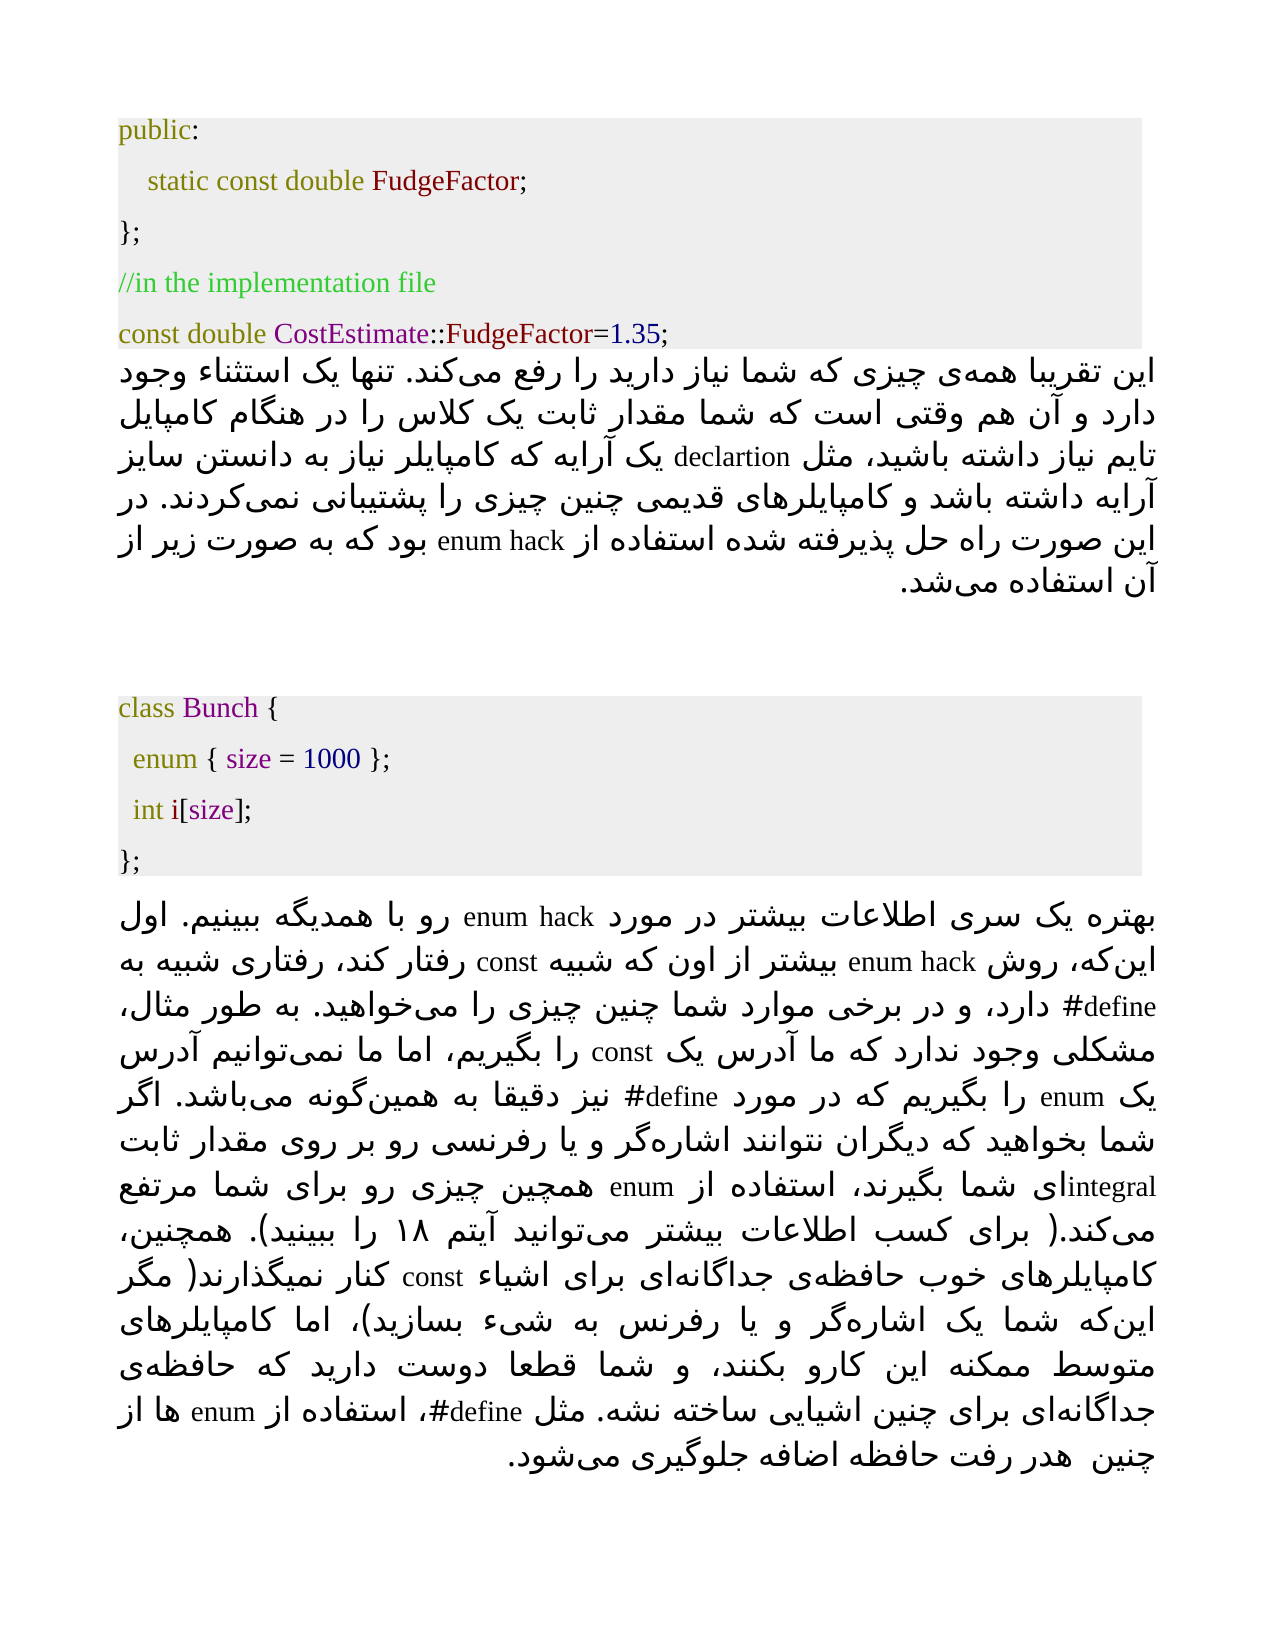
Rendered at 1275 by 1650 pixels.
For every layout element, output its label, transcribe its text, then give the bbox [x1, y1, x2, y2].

text enum { size = 1000 }; [118, 747, 1142, 774]
text int i[size]; [118, 798, 1142, 825]
text public: [118, 118, 1142, 145]
text بهتره یک سری اطلاعات بیشتر در مورد enum hack رو با همدیگه ببینیم. اول این‌که، روش enum hack بیشتر از اون که شبیه const رفتار کند، رفتاری شبیه به define# دارد، و در برخی موارد شما چنین چیزی را می‌خواهید. به طور مثال، مشکلی وجود ندارد که ما آدرس یک const را بگیریم، اما ما نمی‌توانیم آدرس یک enum را بگیریم که در مورد define# نیز دقیقا به همین‌گونه می‌باشد. اگر شما بخواهید که دیگران نتوانند اشاره‌گر و یا رفرنسی رو بر روی مقدار ثابت integral‌ای شما بگیرند، استفاده از enum همچین چیزی رو برای شما مرتفع می‌کند.( برای کسب اطلاعات بیشتر می‌توانید آیتم ۱۸ را ببینید). همچنین، کامپایلر‌های خوب حافظه‌ی جداگانه‌ای برای اشیاء const کنار نمیگذارند( مگر این‌که شما یک اشاره‌گر و یا رفرنس به شیء بسازید)، اما کامپایلر‌های متوسط ممکنه این کارو بکنند، و شما قطعا دوست دارید که حافظه‌ی جداگانه‌ای برای چنین اشیایی ساخته نشه. مثل define#، استفاده از enum ها از چنین هدر رفت حافظه‌‌ اضافه جلوگیری می‌شود. [118, 891, 1157, 1476]
text class Bunch { [118, 696, 1142, 723]
text }; [118, 220, 1142, 247]
text این تقریبا‌ همه‌ی چیزی که شما نیاز دارید را رفع می‌کند. تنها یک استثناء وجود دارد و آن هم وقتی است که شما مقدار ثابت یک کلاس را در هنگام کامپایل تایم نیاز داشته باشید، مثل declartion یک آرایه که کامپایلر نیاز به دانستن سایز آرایه داشته باشد و کامپایلر‌های قدیمی چنین چیزی را پشتیبانی نمی‌کردند. در این صورت راه حل پذیرفته شده استفاده از enum hack بود که به صورت زیر از آن استفاده می‌شد. [118, 349, 1157, 601]
text }; [118, 849, 1142, 876]
text const double CostEstimate::FudgeFactor=1.35; [118, 322, 1142, 349]
text //in the implementation file [118, 271, 1142, 298]
text static const double FudgeFactor; [118, 169, 1142, 196]
